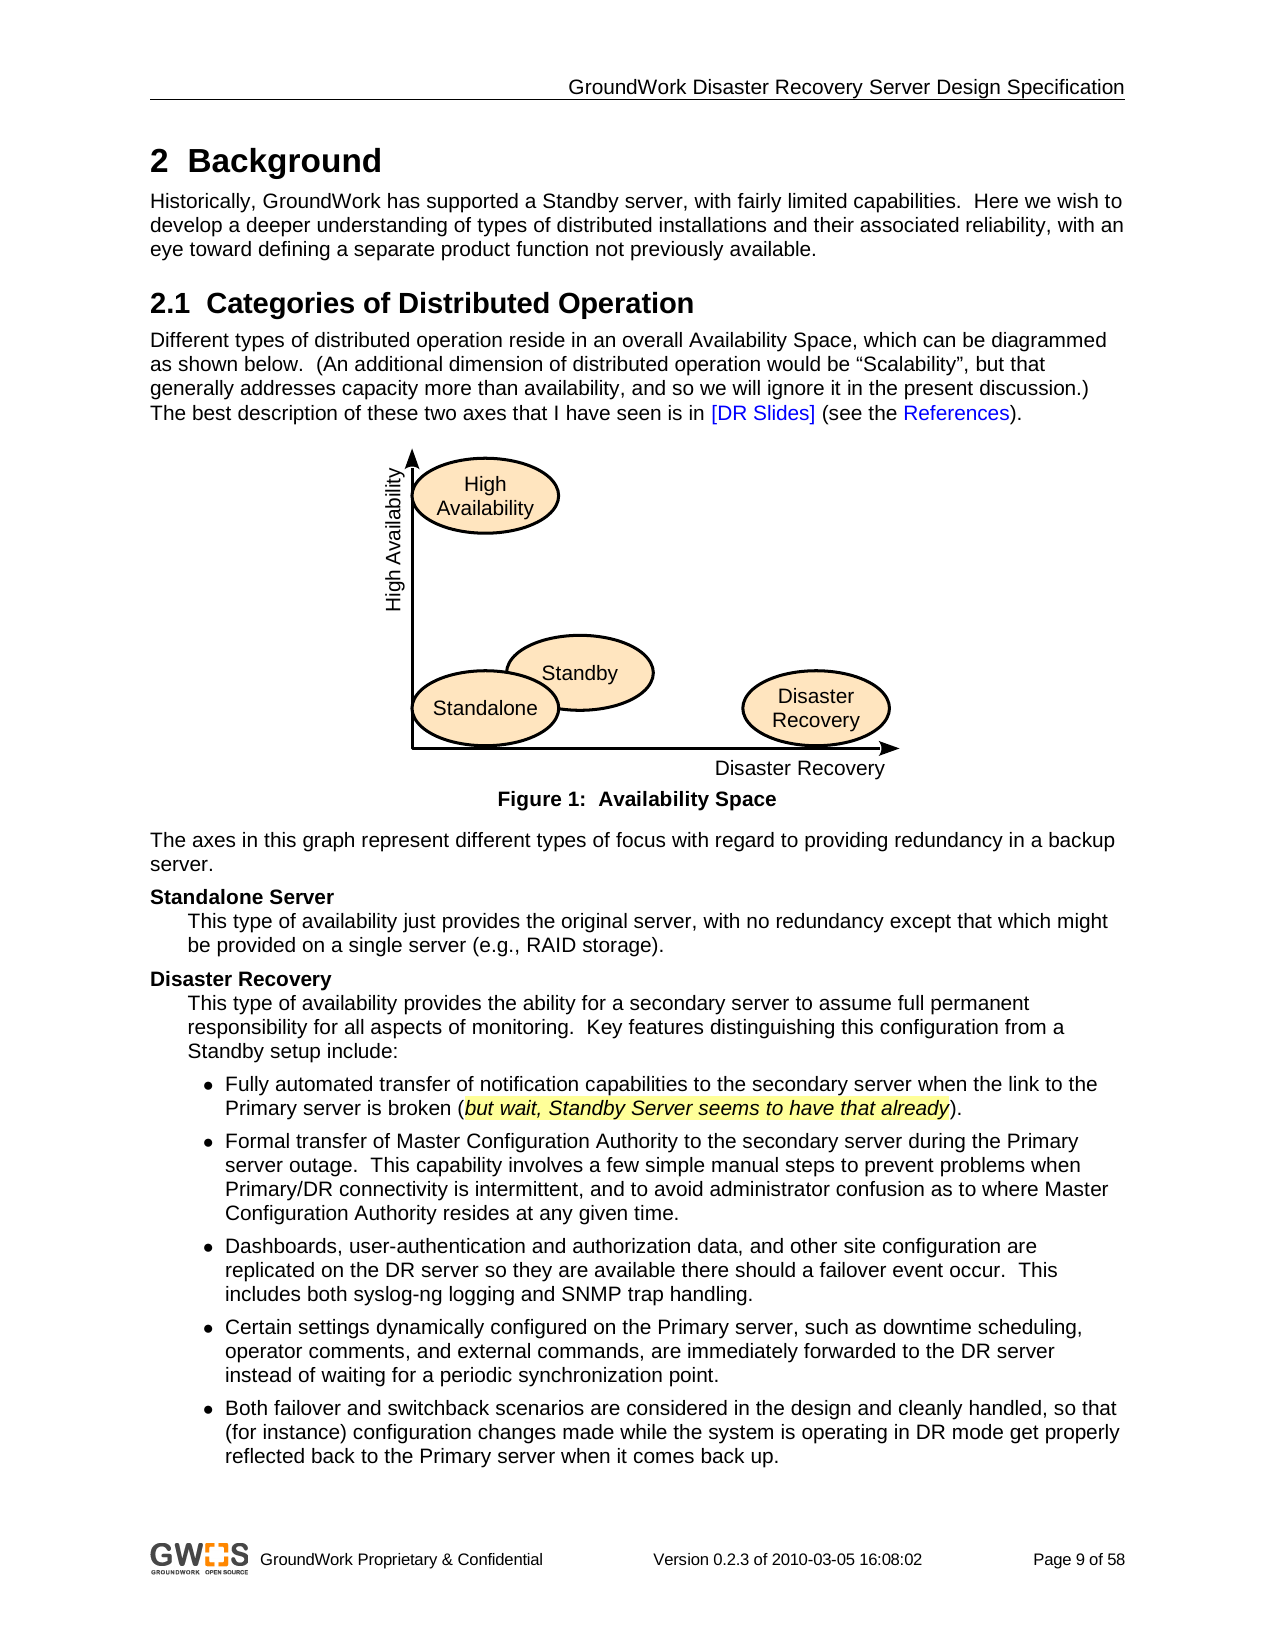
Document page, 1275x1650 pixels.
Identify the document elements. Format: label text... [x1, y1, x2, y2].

text Different types of distributed operation reside in an overall Availability Space, which can be diagrammed as shown below. (An additional dimension of distributed operation would be “Scalability”, but that generally addresses capacity more than availability, and so we will ignore it in the present discussion.) The best description of these two axes that I have seen is in [DR Slides] (see the References). [150, 328, 1125, 424]
list Both failover and switchback scenarios are considered in the design and cleanly handled, so that (for instance) configuration changes made while the system is operating in DR mode get properly reflected back to the Primary server when it comes back up. [202, 1396, 1125, 1468]
picture [150, 1543, 248, 1575]
subtitle Standalone Server [150, 885, 1125, 909]
text Historically, GroundWork has supported a Standby server, with fairly limited capabilities. Here we wish to develop a deeper understanding of types of distributed installations and their associated reliability, with an eye toward defining a separate product function not previously available. [150, 188, 1125, 261]
list Fully automated transfer of notification capabilities to the secondary server when the link to the Primary server is broken (but wait, Standby Server seems to have that already). [202, 1072, 1125, 1120]
text Figure 1: Availability Space [373, 448, 900, 811]
list Certain settings dynamically configured on the Primary server, such as downtime scheduling, operator comments, and external commands, are immediately forwarded to the DR server instead of waiting for a periodic synchronization point. [202, 1315, 1125, 1387]
text The axes in this graph represent different types of focus with regard to providing redundancy in a backup server. [150, 828, 1125, 876]
subtitle Categories of Distributed Operation [150, 286, 1125, 319]
subtitle Background [150, 141, 1125, 179]
subtitle Disaster Recovery [150, 966, 1125, 991]
text This type of availability just provides the original server, with no redundancy except that which might be provided on a single server (e.g., RAID storage). [187, 909, 1125, 957]
text This type of availability provides the ability for a secondary server to assume full permanent responsibility for all aspects of monitoring. Key features distinguishing this configuration from a Standby setup include: [187, 991, 1125, 1063]
list Formal transfer of Master Configuration Authority to the secondary server during the Primary server outage. This capability involves a few simple manual steps to prevent problems when Primary/DR connectivity is intermittent, and to avoid administrator confusion as to where Master Configuration Authority resides at any given time. [202, 1129, 1125, 1225]
list Dashboards, user-authentication and authorization data, and other site configuration are replicated on the DR server so they are available there should a failover event occur. This includes both syslog-ng logging and SNMP trap handling. [202, 1234, 1125, 1306]
